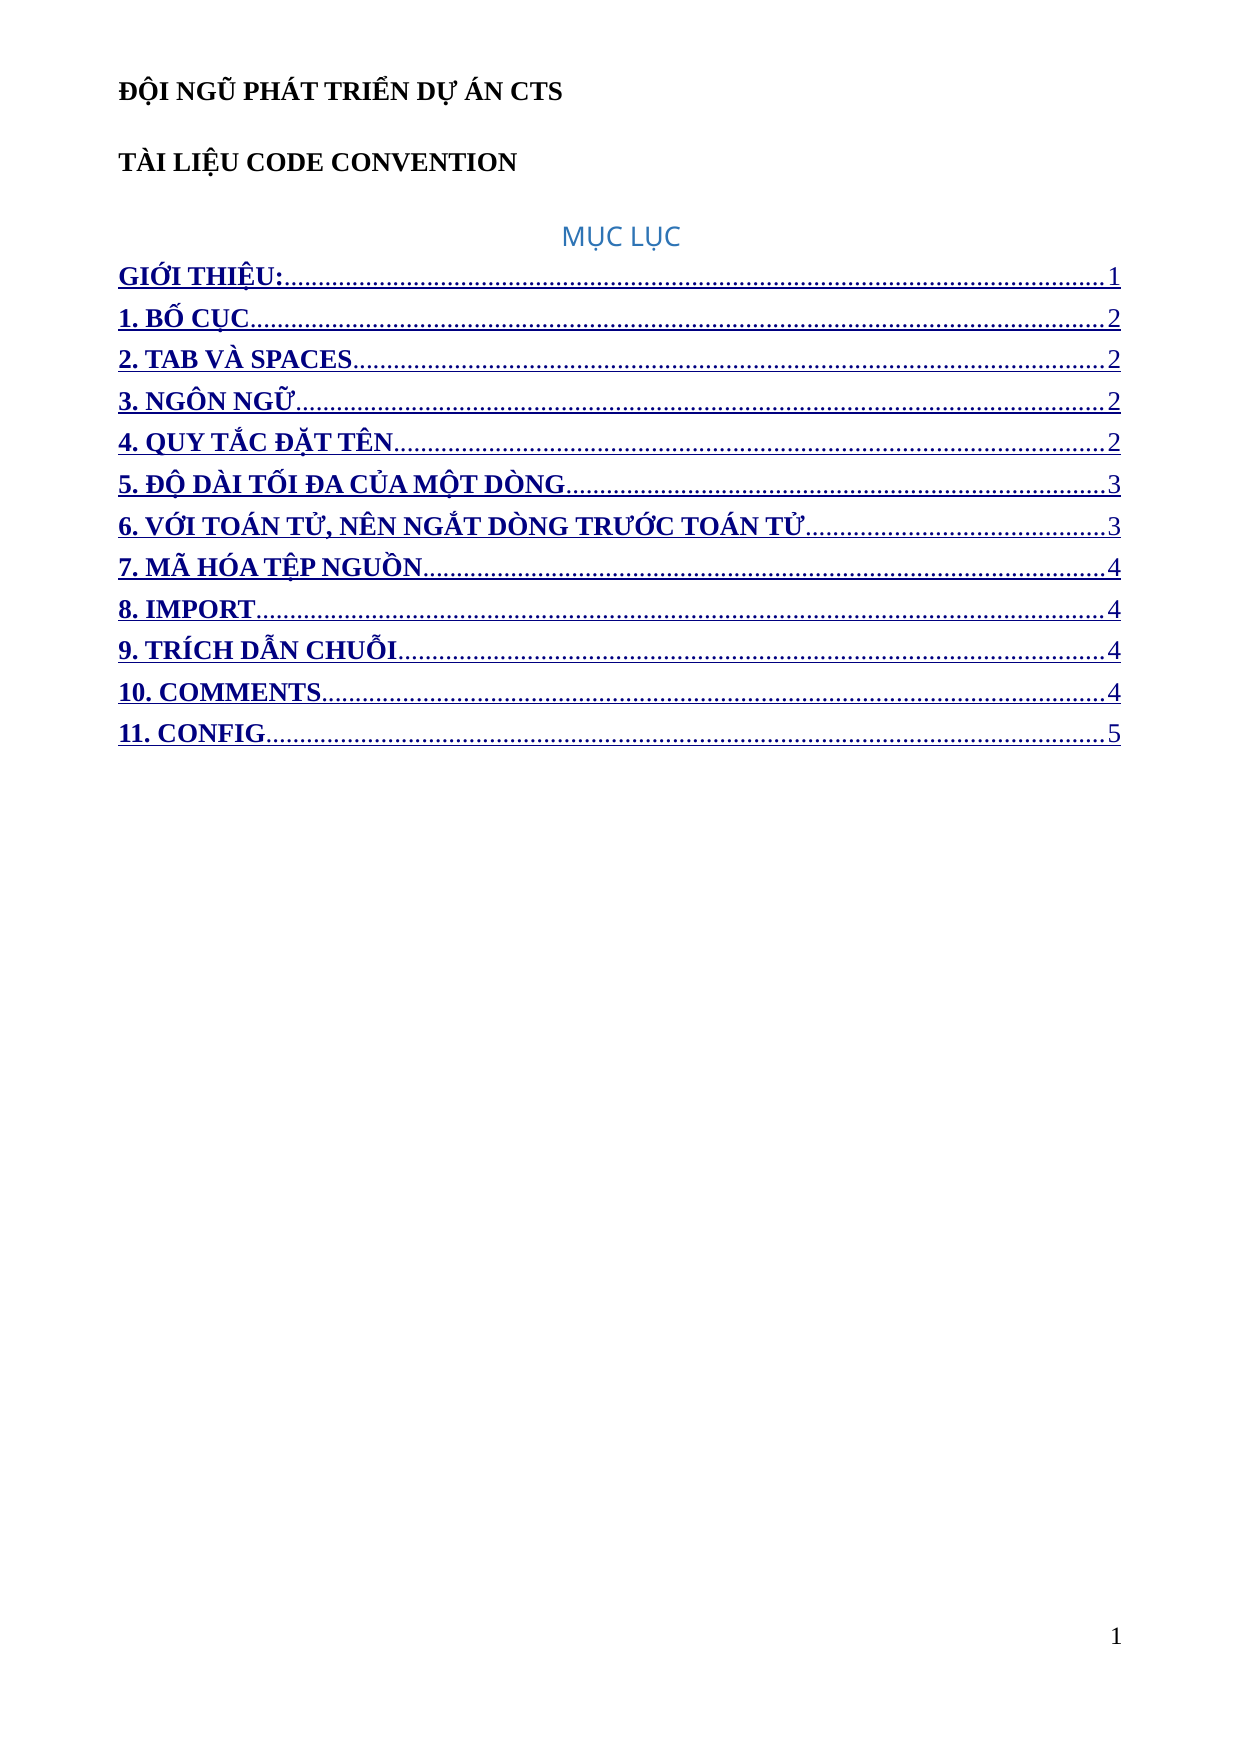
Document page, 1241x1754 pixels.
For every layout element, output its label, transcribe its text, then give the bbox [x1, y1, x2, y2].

subtitle MỤC LỤC [487, 218, 1122, 255]
text ĐỘI NGŨ PHÁT TRIỂN DỰ ÁN CTS [118, 75, 1122, 106]
text 4. QUY TẮC ĐẶT TÊN 2 [118, 427, 1122, 458]
text 3. NGÔN NGỮ 2 [118, 385, 1122, 416]
text 6. VỚI TOÁN TỬ, NÊN NGẮT DÒNG TRƯỚC TOÁN TỬ 3 [118, 510, 1122, 541]
text 10. COMMENTS 4 [118, 676, 1122, 707]
text 5. ĐỘ DÀI TỐI ĐA CỦA MỘT DÒNG 3 [118, 468, 1122, 499]
text 8. IMPORT 4 [118, 593, 1122, 624]
text 11. CONFIG 5 [118, 717, 1122, 749]
text 1. BỐ CỤC 2 [118, 302, 1122, 333]
text TÀI LIỆU CODE CONVENTION [118, 146, 1122, 178]
text 9. TRÍCH DẪN CHUỖI 4 [118, 634, 1122, 666]
text GIỚI THIỆU: 1 [118, 260, 1122, 291]
text 2. TAB VÀ SPACES 2 [118, 343, 1122, 374]
text 7. MÃ HÓA TỆP NGUỒN 4 [118, 551, 1122, 582]
